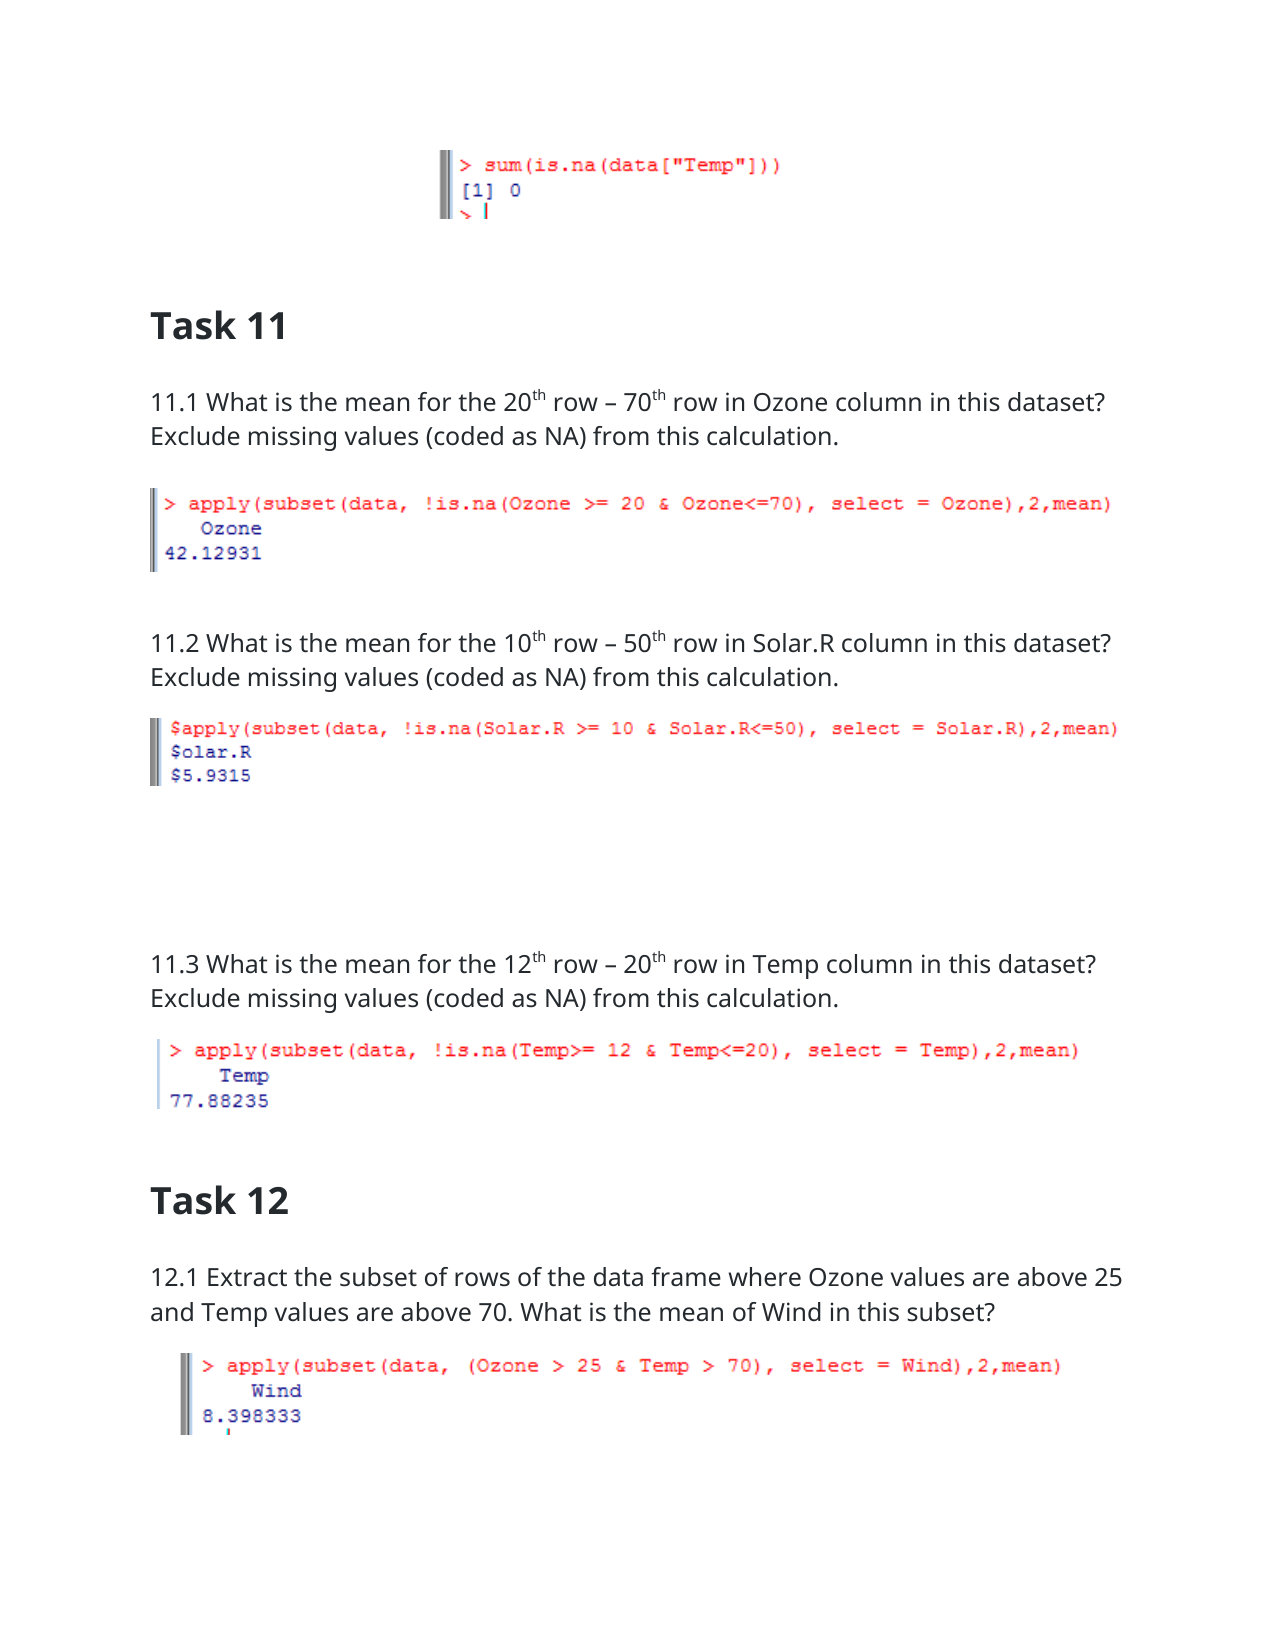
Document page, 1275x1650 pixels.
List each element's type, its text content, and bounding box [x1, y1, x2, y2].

picture [150, 488, 1125, 572]
text 12.1 Extract the subset of rows of the data frame where Ozone values are above 25 and Temp values are above 70. What is the mean of Wind in this subset? [150, 1260, 1125, 1328]
picture [180, 1353, 1095, 1435]
text 11.1 What is the mean for the 20th row – 70th row in Ozone column in this dataset? Exclude missing values (coded as NA) from this calculation. [150, 385, 1125, 453]
text 11.2 What is the mean for the 10th row – 50th row in Solar.R column in this dataset? Exclude missing values (coded as NA) from this calculation. [150, 626, 1125, 694]
subtitle Task 12 [150, 1175, 1125, 1234]
picture [150, 718, 1125, 786]
text 11.3 What is the mean for the 12th row – 20th row in Temp column in this dataset? Exclude missing values (coded as NA) from this calculation. [150, 947, 1125, 1015]
picture [439, 150, 836, 219]
picture [157, 1039, 1118, 1109]
subtitle Task 11 [150, 299, 1125, 359]
